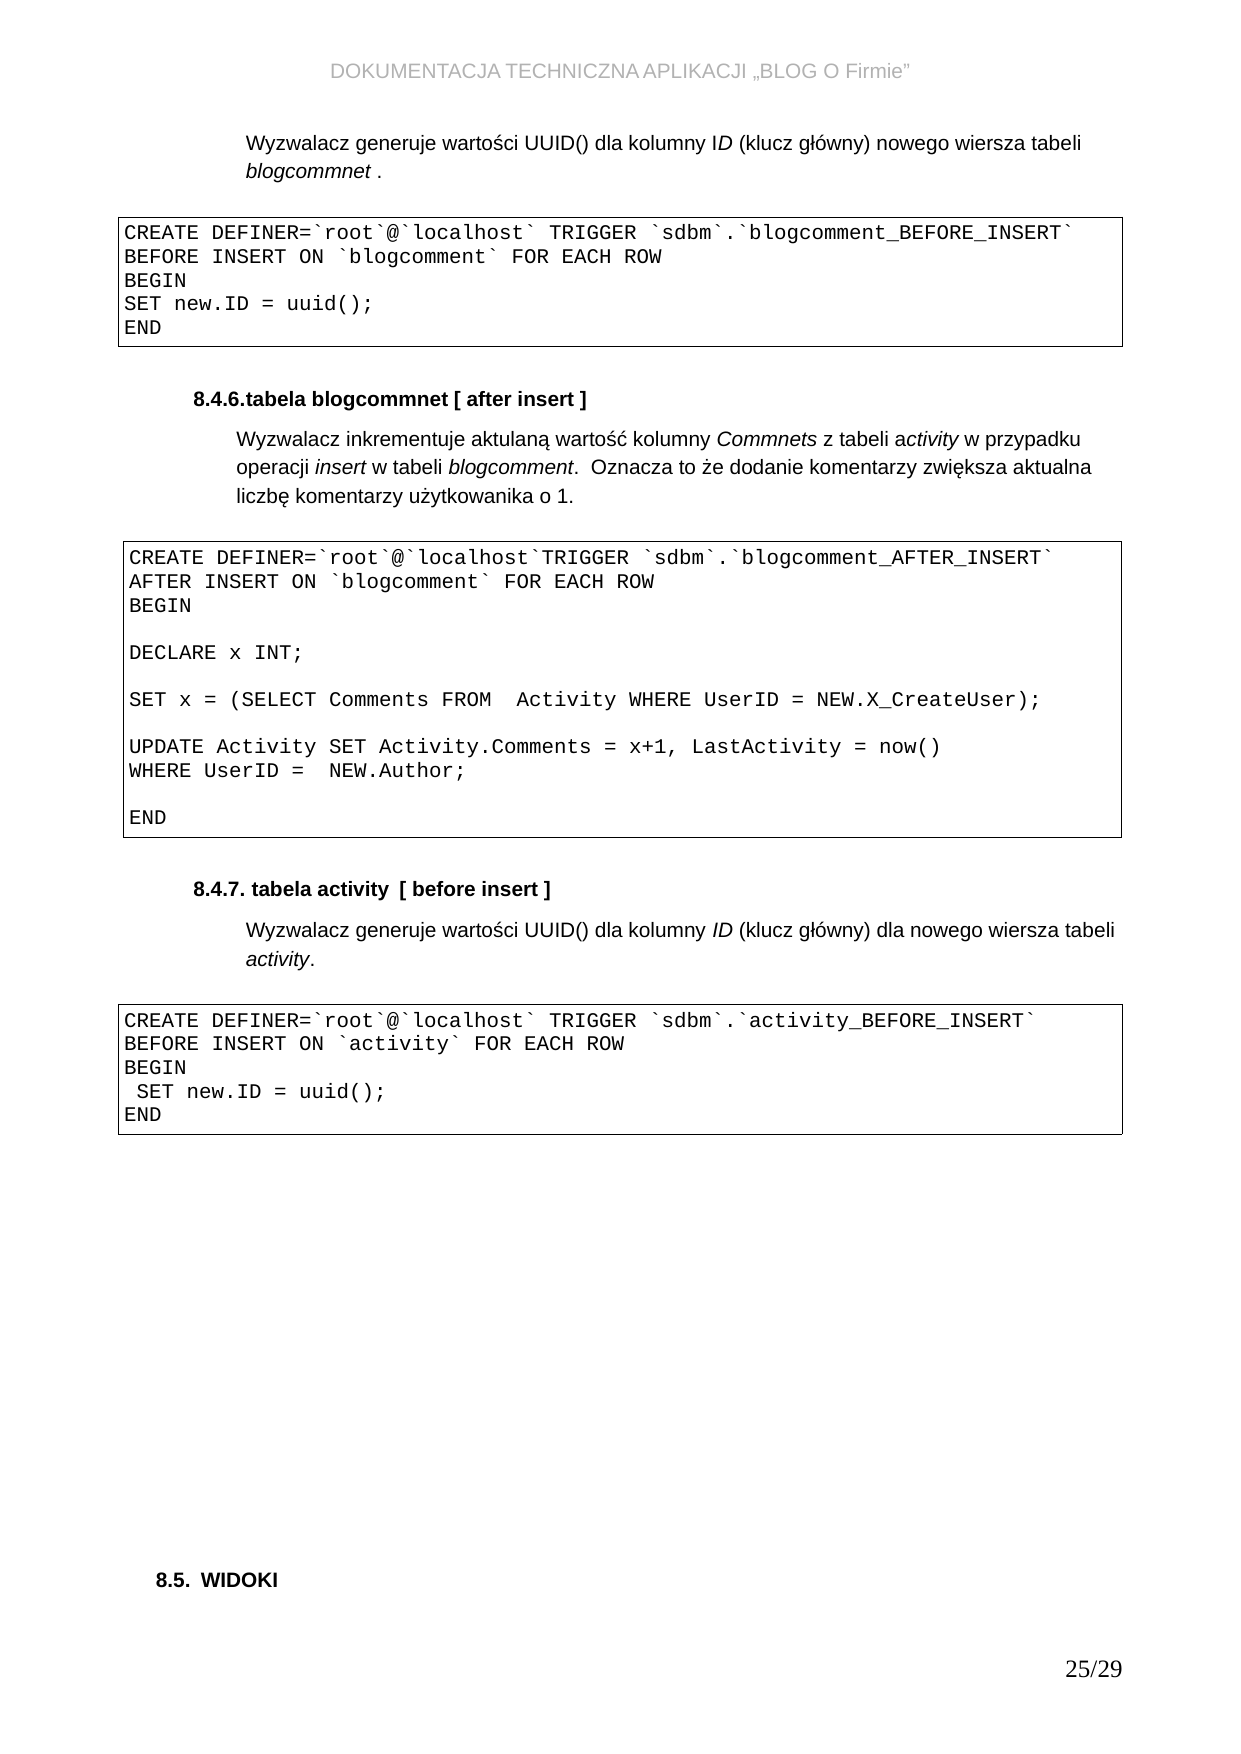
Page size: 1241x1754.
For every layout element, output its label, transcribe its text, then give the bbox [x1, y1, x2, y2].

list Wyzwalacz generuje wartości UUID() dla kolumny ID (klucz główny) nowego wiersza tabeli BlogCommnet . [193, 130, 1122, 183]
list Widoki [156, 1568, 1122, 1592]
list Tabela Activity [ BEFORE INSERT ] [193, 877, 1122, 901]
table_header CREATE DEFINER=`root`@`localhost`TRIGGER `sdbm`.`blogcomment_AFTER_INSERT` AFTER INSERT ON `blogcomment` FOR EACH ROW BEGIN DECLARE x INT; SET x = (SELECT Comments FROM Activity WHERE UserID = NEW.X_CreateUser); UPDATE Activity SET Activity.Comments = x+1, LastActivity = now() WHERE UserID = NEW.Author; END [124, 542, 1121, 837]
table_header CREATE DEFINER=`root`@`localhost` TRIGGER `sdbm`.`activity_BEFORE_INSERT` BEFORE INSERT ON `activity` FOR EACH ROW BEGIN SET new.ID = uuid(); END [119, 1005, 1122, 1134]
list Wyzwalacz inkrementuje aktulaną wartość kolumny Commnets z tabeli activity w przypadku operacji insert w tabeli BlogComment. Oznacza to że dodanie komentarzy zwiększa aktualna liczbę komentarzy użytkowanika o 1. [171, 426, 1122, 508]
list Tabela BlogCommnet [ AFTER INSERT ] [193, 386, 1122, 410]
table_header CREATE DEFINER=`root`@`localhost` TRIGGER `sdbm`.`blogcomment_BEFORE_INSERT` BEFORE INSERT ON `blogcomment` FOR EACH ROW BEGIN SET new.ID = uuid(); END [119, 218, 1122, 346]
list Wyzwalacz generuje wartości UUID() dla kolumny ID (klucz główny) dla nowego wiersza tabeli activity. [193, 918, 1122, 970]
